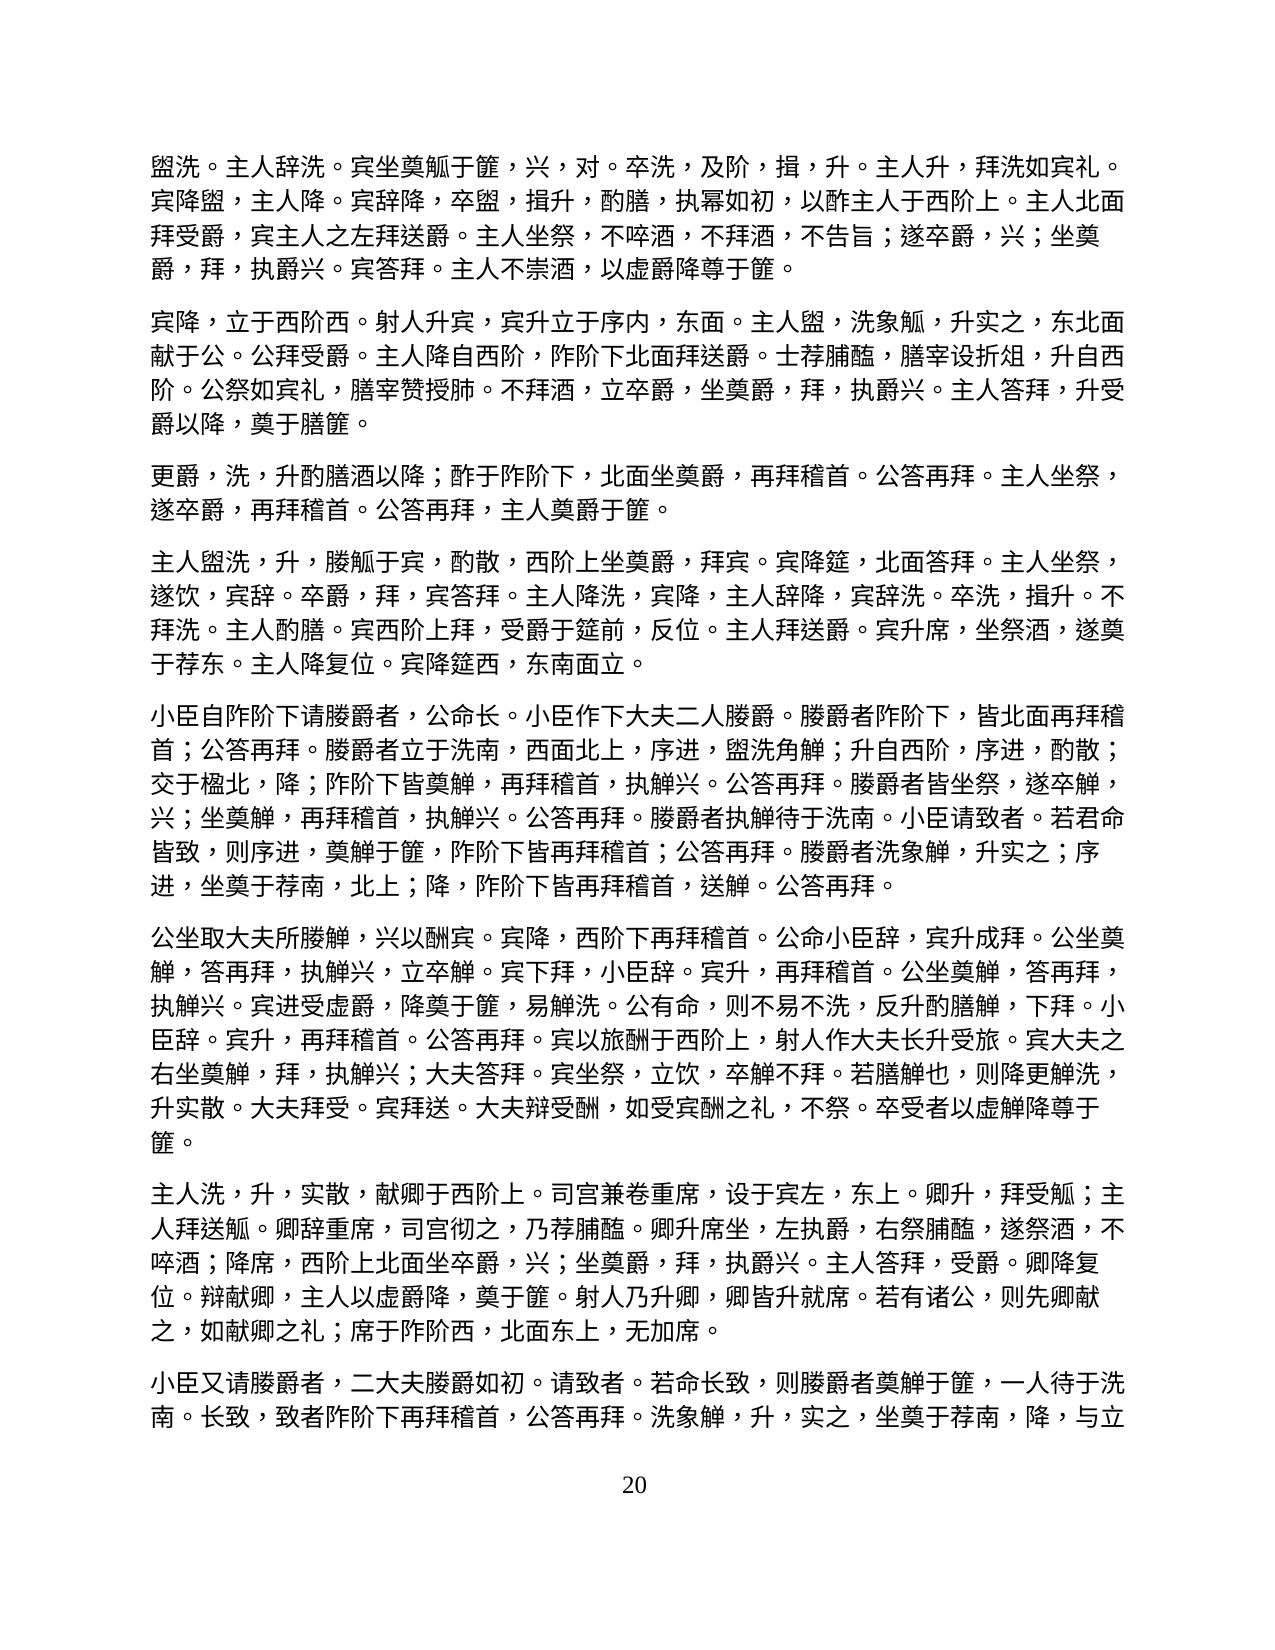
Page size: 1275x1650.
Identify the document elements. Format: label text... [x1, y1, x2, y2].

text 主人洗，升，实散，献卿于西阶上。司宫兼卷重席，设于宾左，东上。卿升，拜受觚；主人拜送觚。卿辞重席，司宫彻之，乃荐脯醢。卿升席坐，左执爵，右祭脯醢，遂祭酒，不啐酒；降席，西阶上北面坐卒爵，兴；坐奠爵，拜，执爵兴。主人答拜，受爵。卿降复位。辩献卿，主人以虚爵降，奠于篚。射人乃升卿，卿皆升就席。若有诸公，则先卿献之，如献卿之礼；席于阼阶西，北面东上，无加席。 [150, 1177, 1125, 1347]
text 主人盥洗，升，媵觚于宾，酌散，西阶上坐奠爵，拜宾。宾降筵，北面答拜。主人坐祭，遂饮，宾辞。卒爵，拜，宾答拜。主人降洗，宾降，主人辞降，宾辞洗。卒洗，揖升。不拜洗。主人酌膳。宾西阶上拜，受爵于筵前，反位。主人拜送爵。宾升席，坐祭酒，遂奠于荐东。主人降复位。宾降筵西，东南面立。 [150, 544, 1125, 681]
text 更爵，洗，升酌膳酒以降；酢于阼阶下，北面坐奠爵，再拜稽首。公答再拜。主人坐祭，遂卒爵，再拜稽首。公答再拜，主人奠爵于篚。 [150, 458, 1125, 526]
text 公坐取大夫所媵觯，兴以酬宾。宾降，西阶下再拜稽首。公命小臣辞，宾升成拜。公坐奠觯，答再拜，执觯兴，立卒觯。宾下拜，小臣辞。宾升，再拜稽首。公坐奠觯，答再拜，执觯兴。宾进受虚爵，降奠于篚，易觯洗。公有命，则不易不洗，反升酌膳觯，下拜。小臣辞。宾升，再拜稽首。公答再拜。宾以旅酬于西阶上，射人作大夫长升受旅。宾大夫之右坐奠觯，拜，执觯兴；大夫答拜。宾坐祭，立饮，卒觯不拜。若膳觯也，则降更觯洗，升实散。大夫拜受。宾拜送。大夫辩受酬，如受宾酬之礼，不祭。卒受者以虚觯降尊于篚。 [150, 921, 1125, 1159]
text 小臣自阼阶下请媵爵者，公命长。小臣作下大夫二人媵爵。媵爵者阼阶下，皆北面再拜稽首；公答再拜。媵爵者立于洗南，西面北上，序进，盥洗角觯；升自西阶，序进，酌散；交于楹北，降；阼阶下皆奠觯，再拜稽首，执觯兴。公答再拜。媵爵者皆坐祭，遂卒觯，兴；坐奠觯，再拜稽首，执觯兴。公答再拜。媵爵者执觯待于洗南。小臣请致者。若君命皆致，则序进，奠觯于篚，阼阶下皆再拜稽首；公答再拜。媵爵者洗象觯，升实之；序进，坐奠于荐南，北上；降，阼阶下皆再拜稽首，送觯。公答再拜。 [150, 698, 1125, 903]
text 盥洗。主人辞洗。宾坐奠觚于篚，兴，对。卒洗，及阶，揖，升。主人升，拜洗如宾礼。宾降盥，主人降。宾辞降，卒盥，揖升，酌膳，执幂如初，以酢主人于西阶上。主人北面拜受爵，宾主人之左拜送爵。主人坐祭，不啐酒，不拜酒，不告旨；遂卒爵，兴；坐奠爵，拜，执爵兴。宾答拜。主人不崇酒，以虚爵降尊于篚。 [150, 150, 1125, 286]
text 小臣又请媵爵者，二大夫媵爵如初。请致者。若命长致，则媵爵者奠觯于篚，一人待于洗南。长致，致者阼阶下再拜稽首，公答再拜。洗象觯，升，实之，坐奠于荐南，降，与立 [150, 1365, 1125, 1433]
text 宾降，立于西阶西。射人升宾，宾升立于序内，东面。主人盥，洗象觚，升实之，东北面献于公。公拜受爵。主人降自西阶，阼阶下北面拜送爵。士荐脯醢，膳宰设折俎，升自西阶。公祭如宾礼，膳宰赞授肺。不拜酒，立卒爵，坐奠爵，拜，执爵兴。主人答拜，升受爵以降，奠于膳篚。 [150, 304, 1125, 440]
